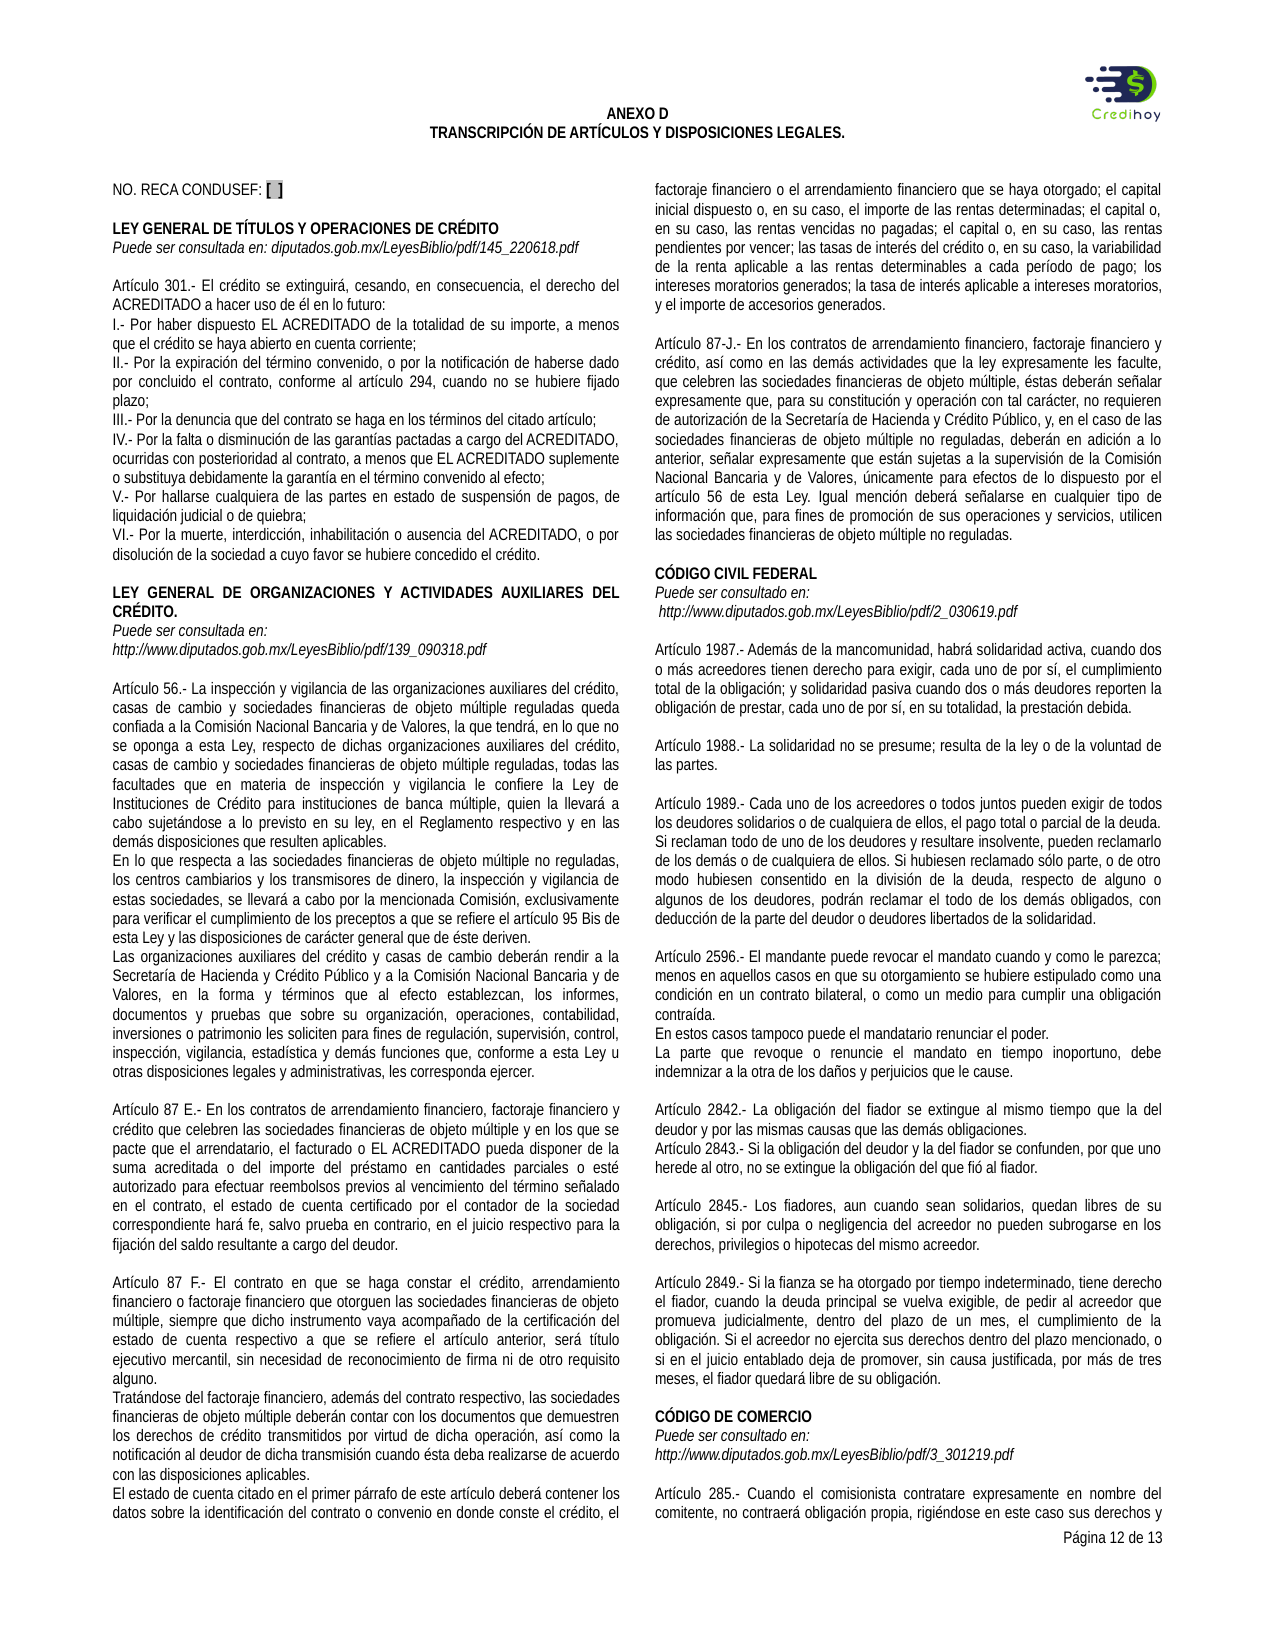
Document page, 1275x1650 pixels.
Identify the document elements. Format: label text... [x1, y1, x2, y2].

text Artículo 87 E.- En los contratos de arrendamiento financiero, factoraje financiero y crédito que celebren las sociedades financieras de objeto múltiple y en los que se pacte que el arrendatario, el facturado o EL ACREDITADO pueda disponer de la suma acreditada o del importe del préstamo en cantidades parciales o esté autorizado para efectuar reembolsos previos al vencimiento del término señalado en el contrato, el estado de cuenta certificado por el contador de la sociedad correspondiente hará fe, salvo prueba en contrario, en el juicio respectivo para la fijación del saldo resultante a cargo del deudor. [112, 1100, 620, 1253]
text III.- Por la denuncia que del contrato se haga en los términos del citado artículo; [112, 410, 620, 429]
text En lo que respecta a las sociedades financieras de objeto múltiple no reguladas, los centros cambiarios y los transmisores de dinero, la inspección y vigilancia de estas sociedades, se llevará a cabo por la mencionada Comisión, exclusivamente para verificar el cumplimiento de los preceptos a que se refiere el artículo 95 Bis de esta Ley y las disposiciones de carácter general que de éste deriven. [112, 851, 620, 947]
text ANEXO D [112, 103, 1162, 123]
text Artículo 1988.- La solidaridad no se presume; resulta de la ley o de la voluntad de las partes. [655, 736, 1162, 774]
text http://www.diputados.gob.mx/LeyesBiblio/pdf/2_030619.pdf [655, 602, 1162, 621]
text II.- Por la expiración del término convenido, o por la notificación de haberse dado por concluido el contrato, conforme al artículo 294, cuando no se hubiere fijado plazo; [112, 353, 620, 410]
text CÓDIGO CIVIL FEDERAL [655, 563, 1162, 583]
text Artículo 301.- El crédito se extinguirá, cesando, en consecuencia, el derecho del ACREDITADO a hacer uso de él en lo futuro: [112, 276, 620, 314]
text Artículo 2845.- Los fiadores, aun cuando sean solidarios, quedan libres de su obligación, si por culpa o negligencia del acreedor no pueden subrogarse en los derechos, privilegios o hipotecas del mismo acreedor. [655, 1196, 1162, 1253]
text Artículo 2849.- Si la fianza se ha otorgado por tiempo indeterminado, tiene derecho el fiador, cuando la deuda principal se vuelva exigible, de pedir al acreedor que promueva judicialmente, dentro del plazo de un mes, el cumplimiento de la obligación. Si el acreedor no ejercita sus derechos dentro del plazo mencionado, o si en el juicio entablado deja de promover, sin causa justificada, por más de tres meses, el fiador quedará libre de su obligación. [655, 1273, 1162, 1388]
text Puede ser consultada en: diputados.gob.mx/LeyesBiblio/pdf/145_220618.pdf [112, 238, 620, 257]
text Puede ser consultado en: [655, 583, 1162, 602]
picture [1085, 66, 1161, 103]
text Artículo 1987.- Además de la mancomunidad, habrá solidaridad activa, cuando dos o más acreedores tienen derecho para exigir, cada uno de por sí, el cumplimiento total de la obligación; y solidaridad pasiva cuando dos o más deudores reporten la obligación de prestar, cada uno de por sí, en su totalidad, la prestación debida. [655, 640, 1162, 717]
text El estado de cuenta citado en el primer párrafo de este artículo deberá contener los datos sobre la identificación del contrato o convenio en donde conste el crédito, el [112, 1483, 620, 1522]
text Artículo 2596.- El mandante puede revocar el mandato cuando y como le parezca; menos en aquellos casos en que su otorgamiento se hubiere estipulado como una condición en un contrato bilateral, o como un medio para cumplir una obligación contraída. [655, 947, 1162, 1023]
text Artículo 87-J.- En los contratos de arrendamiento financiero, factoraje financiero y crédito, así como en las demás actividades que la ley expresamente les faculte, que celebren las sociedades financieras de objeto múltiple, éstas deberán señalar expresamente que, para su constitución y operación con tal carácter, no requieren de autorización de la Secretaría de Hacienda y Crédito Público, y, en el caso de las sociedades financieras de objeto múltiple no reguladas, deberán en adición a lo anterior, señalar expresamente que están sujetas a la supervisión de la Comisión Nacional Bancaria y de Valores, únicamente para efectos de lo dispuesto por el artículo 56 de esta Ley. Igual mención deberá señalarse en cualquier tipo de información que, para fines de promoción de sus operaciones y servicios, utilicen las sociedades financieras de objeto múltiple no reguladas. [655, 333, 1162, 544]
text I.- Por haber dispuesto EL ACREDITADO de la totalidad de su importe, a menos que el crédito se haya abierto en cuenta corriente; [112, 314, 620, 353]
text LEY GENERAL DE TÍTULOS Y OPERACIONES DE CRÉDITO [112, 218, 620, 238]
text IV.- Por la falta o disminución de las garantías pactadas a cargo del ACREDITADO, ocurridas con posterioridad al contrato, a menos que EL ACREDITADO suplemente o substituya debidamente la garantía en el término convenido al efecto; [112, 429, 620, 487]
text LEY GENERAL DE ORGANIZACIONES Y ACTIVIDADES AUXILIARES DEL CRÉDITO. [112, 583, 620, 621]
text Puede ser consultado en: http://www.diputados.gob.mx/LeyesBiblio/pdf/3_301219.pdf [655, 1426, 1162, 1464]
text Artículo 56.- La inspección y vigilancia de las organizaciones auxiliares del crédito, casas de cambio y sociedades financieras de objeto múltiple reguladas queda confiada a la Comisión Nacional Bancaria y de Valores, la que tendrá, en lo que no se oponga a esta Ley, respecto de dichas organizaciones auxiliares del crédito, casas de cambio y sociedades financieras de objeto múltiple reguladas, todas las facultades que en materia de inspección y vigilancia le confiere la Ley de Instituciones de Crédito para instituciones de banca múltiple, quien la llevará a cabo sujetándose a lo previsto en su ley, en el Reglamento respectivo y en las demás disposiciones que resulten aplicables. [112, 678, 620, 851]
text Artículo 87 F.- El contrato en que se haga constar el crédito, arrendamiento financiero o factoraje financiero que otorguen las sociedades financieras de objeto múltiple, siempre que dicho instrumento vaya acompañado de la certificación del estado de cuenta respectivo a que se refiere el artículo anterior, será título ejecutivo mercantil, sin necesidad de reconocimiento de firma ni de otro requisito alguno. [112, 1273, 620, 1388]
text TRANSCRIPCIÓN DE ARTÍCULOS Y DISPOSICIONES LEGALES. [112, 123, 1162, 142]
text Artículo 2843.- Si la obligación del deudor y la del fiador se confunden, por que uno herede al otro, no se extingue la obligación del que fió al fiador. [655, 1138, 1162, 1177]
text Artículo 285.- Cuando el comisionista contratare expresamente en nombre del comitente, no contraerá obligación propia, rigiéndose en este caso sus derechos y [655, 1483, 1162, 1522]
text La parte que revoque o renuncie el mandato en tiempo inoportuno, debe indemnizar a la otra de los daños y perjuicios que le cause. [655, 1043, 1162, 1081]
text V.- Por hallarse cualquiera de las partes en estado de suspensión de pagos, de liquidación judicial o de quiebra; [112, 487, 620, 525]
text CÓDIGO DE COMERCIO [655, 1407, 1162, 1426]
text VI.- Por la muerte, interdicción, inhabilitación o ausencia del ACREDITADO, o por disolución de la sociedad a cuyo favor se hubiere concedido el crédito. [112, 525, 620, 563]
text http://www.diputados.gob.mx/LeyesBiblio/pdf/139_090318.pdf [112, 640, 620, 659]
text En estos casos tampoco puede el mandatario renunciar el poder. [655, 1023, 1162, 1043]
text factoraje financiero o el arrendamiento financiero que se haya otorgado; el capital inicial dispuesto o, en su caso, el importe de las rentas determinadas; el capital o, en su caso, las rentas vencidas no pagadas; el capital o, en su caso, las rentas pendientes por vencer; las tasas de interés del crédito o, en su caso, la variabilidad de la renta aplicable a las rentas determinables a cada período de pago; los intereses moratorios generados; la tasa de interés aplicable a intereses moratorios, y el importe de accesorios generados. [655, 180, 1162, 314]
text Tratándose del factoraje financiero, además del contrato respectivo, las sociedades financieras de objeto múltiple deberán contar con los documentos que demuestren los derechos de crédito transmitidos por virtud de dicha operación, así como la notificación al deudor de dicha transmisión cuando ésta deba realizarse de acuerdo con las disposiciones aplicables. [112, 1388, 620, 1483]
text Artículo 1989.- Cada uno de los acreedores o todos juntos pueden exigir de todos los deudores solidarios o de cualquiera de ellos, el pago total o parcial de la deuda. Si reclaman todo de uno de los deudores y resultare insolvente, pueden reclamarlo de los demás o de cualquiera de ellos. Si hubiesen reclamado sólo parte, o de otro modo hubiesen consentido en la división de la deuda, respecto de alguno o algunos de los deudores, podrán reclamar el todo de los demás obligados, con deducción de la parte del deudor o deudores libertados de la solidaridad. [655, 793, 1162, 928]
text Las organizaciones auxiliares del crédito y casas de cambio deberán rendir a la Secretaría de Hacienda y Crédito Público y a la Comisión Nacional Bancaria y de Valores, en la forma y términos que al efecto establezcan, los informes, documentos y pruebas que sobre su organización, operaciones, contabilidad, inversiones o patrimonio les soliciten para fines de regulación, supervisión, control, inspección, vigilancia, estadística y demás funciones que, conforme a esta Ley u otras disposiciones legales y administrativas, les corresponda ejercer. [112, 947, 620, 1081]
text NO. RECA CONDUSEF: [ ] [112, 180, 620, 199]
text Puede ser consultada en: [112, 621, 620, 640]
text Artículo 2842.- La obligación del fiador se extingue al mismo tiempo que la del deudor y por las mismas causas que las demás obligaciones. [655, 1100, 1162, 1138]
